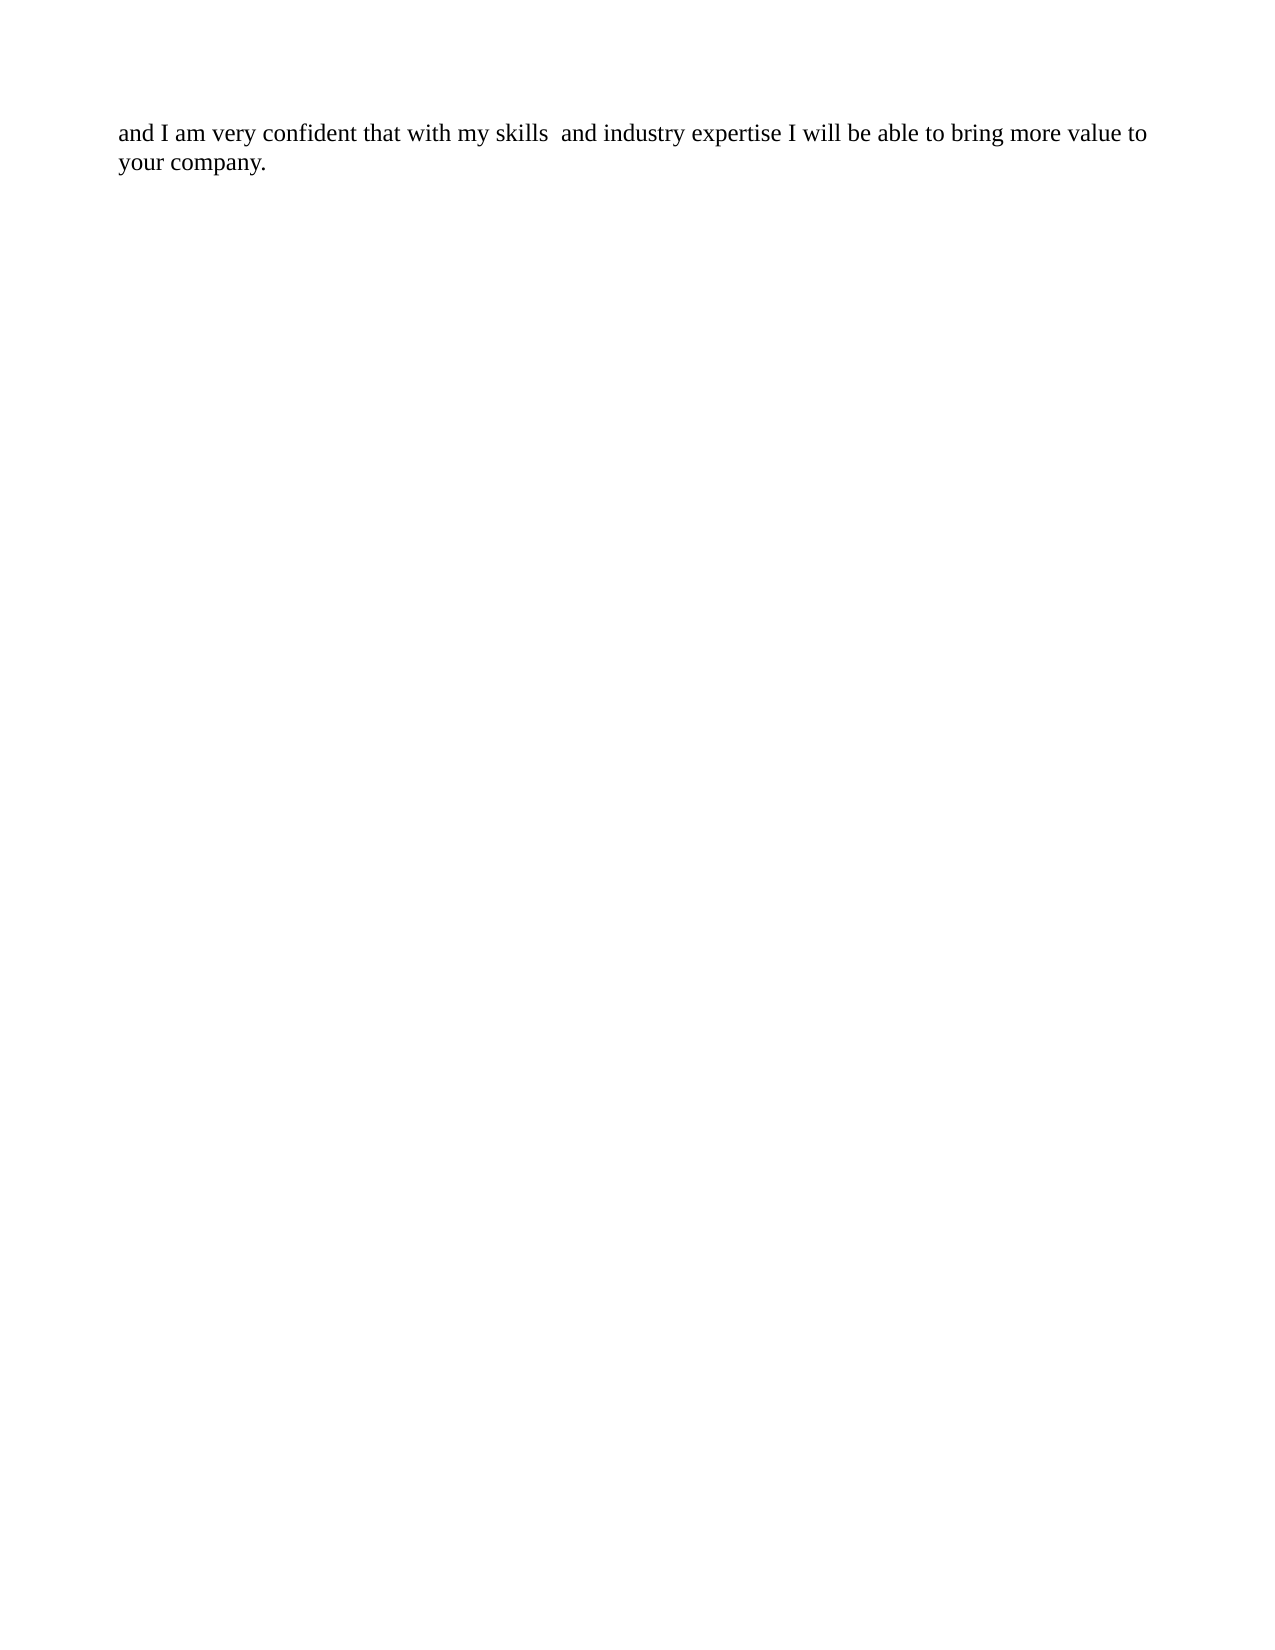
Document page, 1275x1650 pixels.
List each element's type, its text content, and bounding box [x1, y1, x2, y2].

text and I am very confident that with my skills and industry expertise I will be able to bring more value to your company. [118, 118, 1157, 176]
